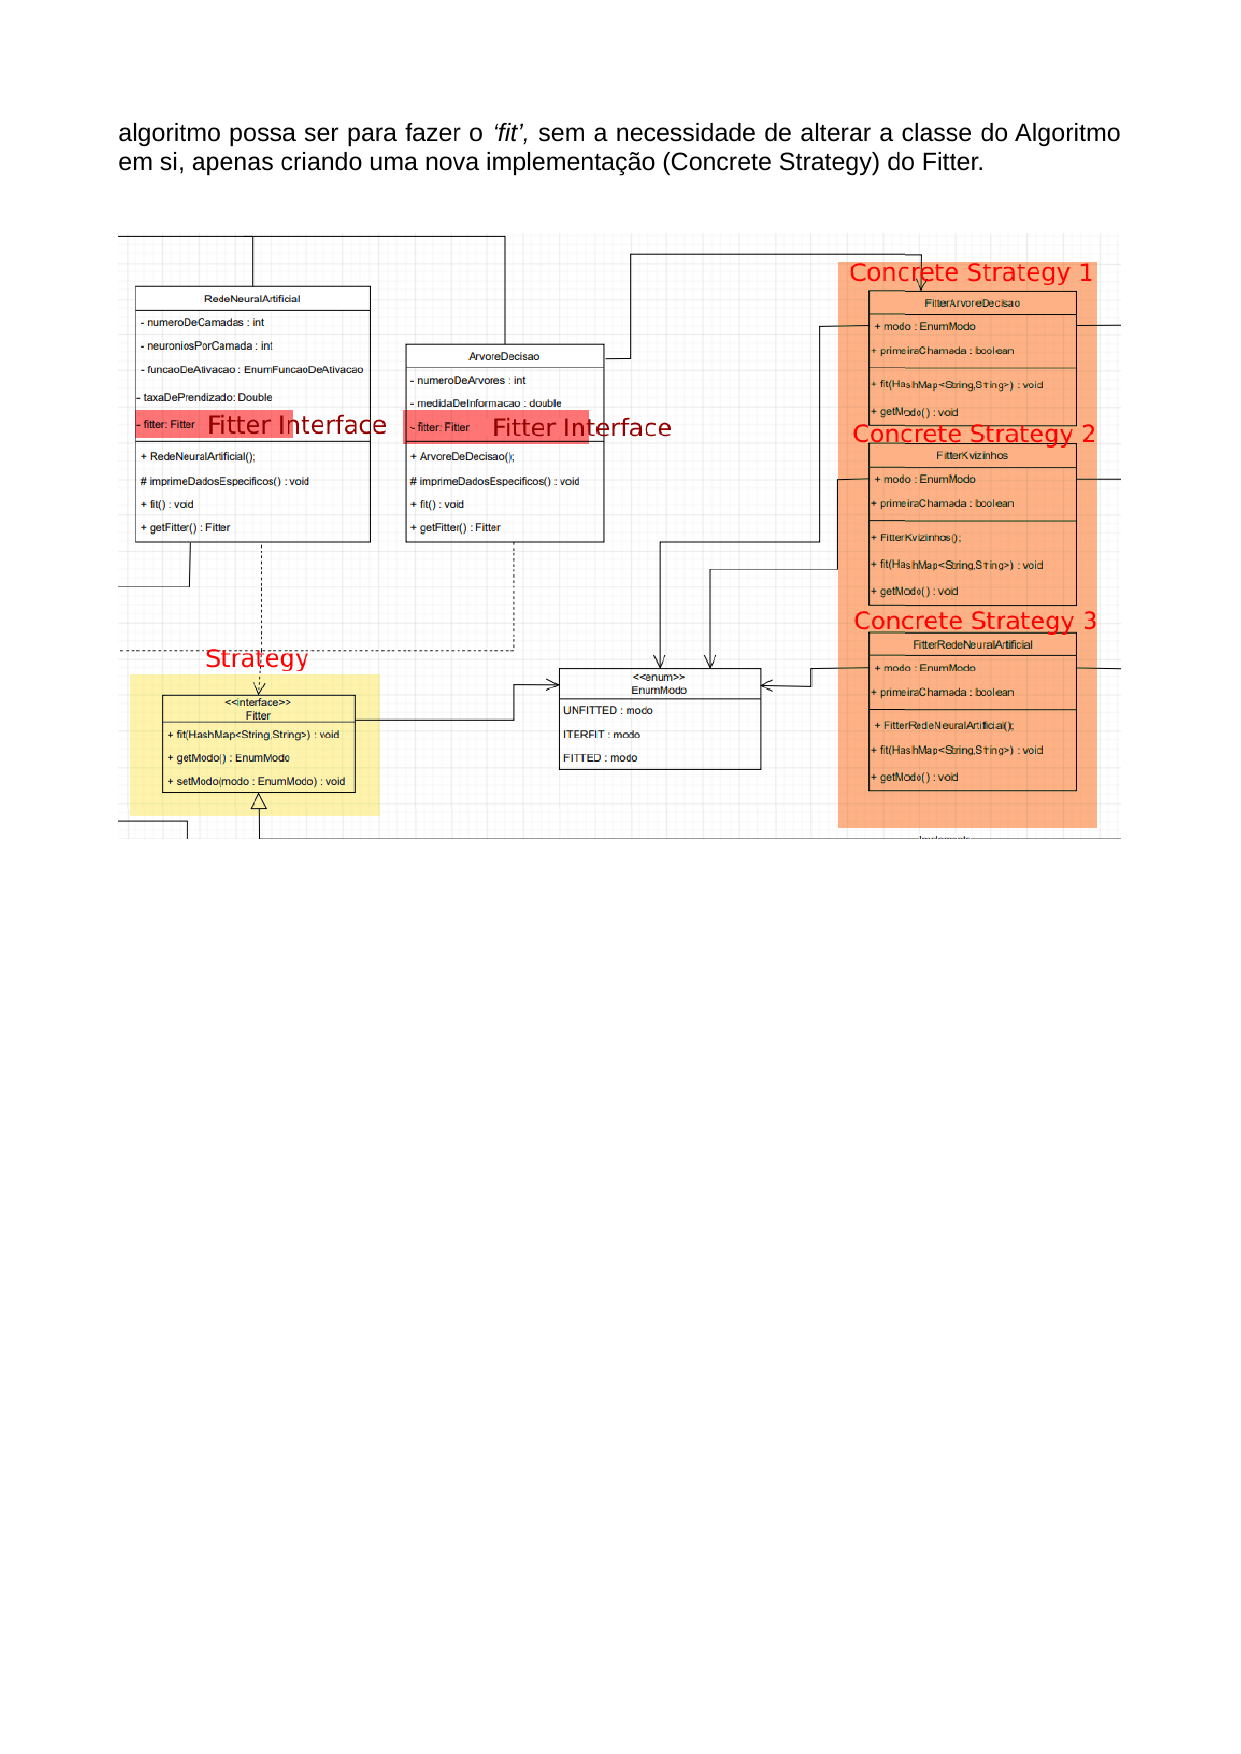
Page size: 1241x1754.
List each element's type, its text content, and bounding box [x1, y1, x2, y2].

text algoritmo possa ser para fazer o ‘fit’, sem a necessidade de alterar a classe do Algoritmo em si, apenas criando uma nova implementação (Concrete Strategy) do Fitter. [118, 118, 1122, 176]
picture [118, 233, 1123, 839]
